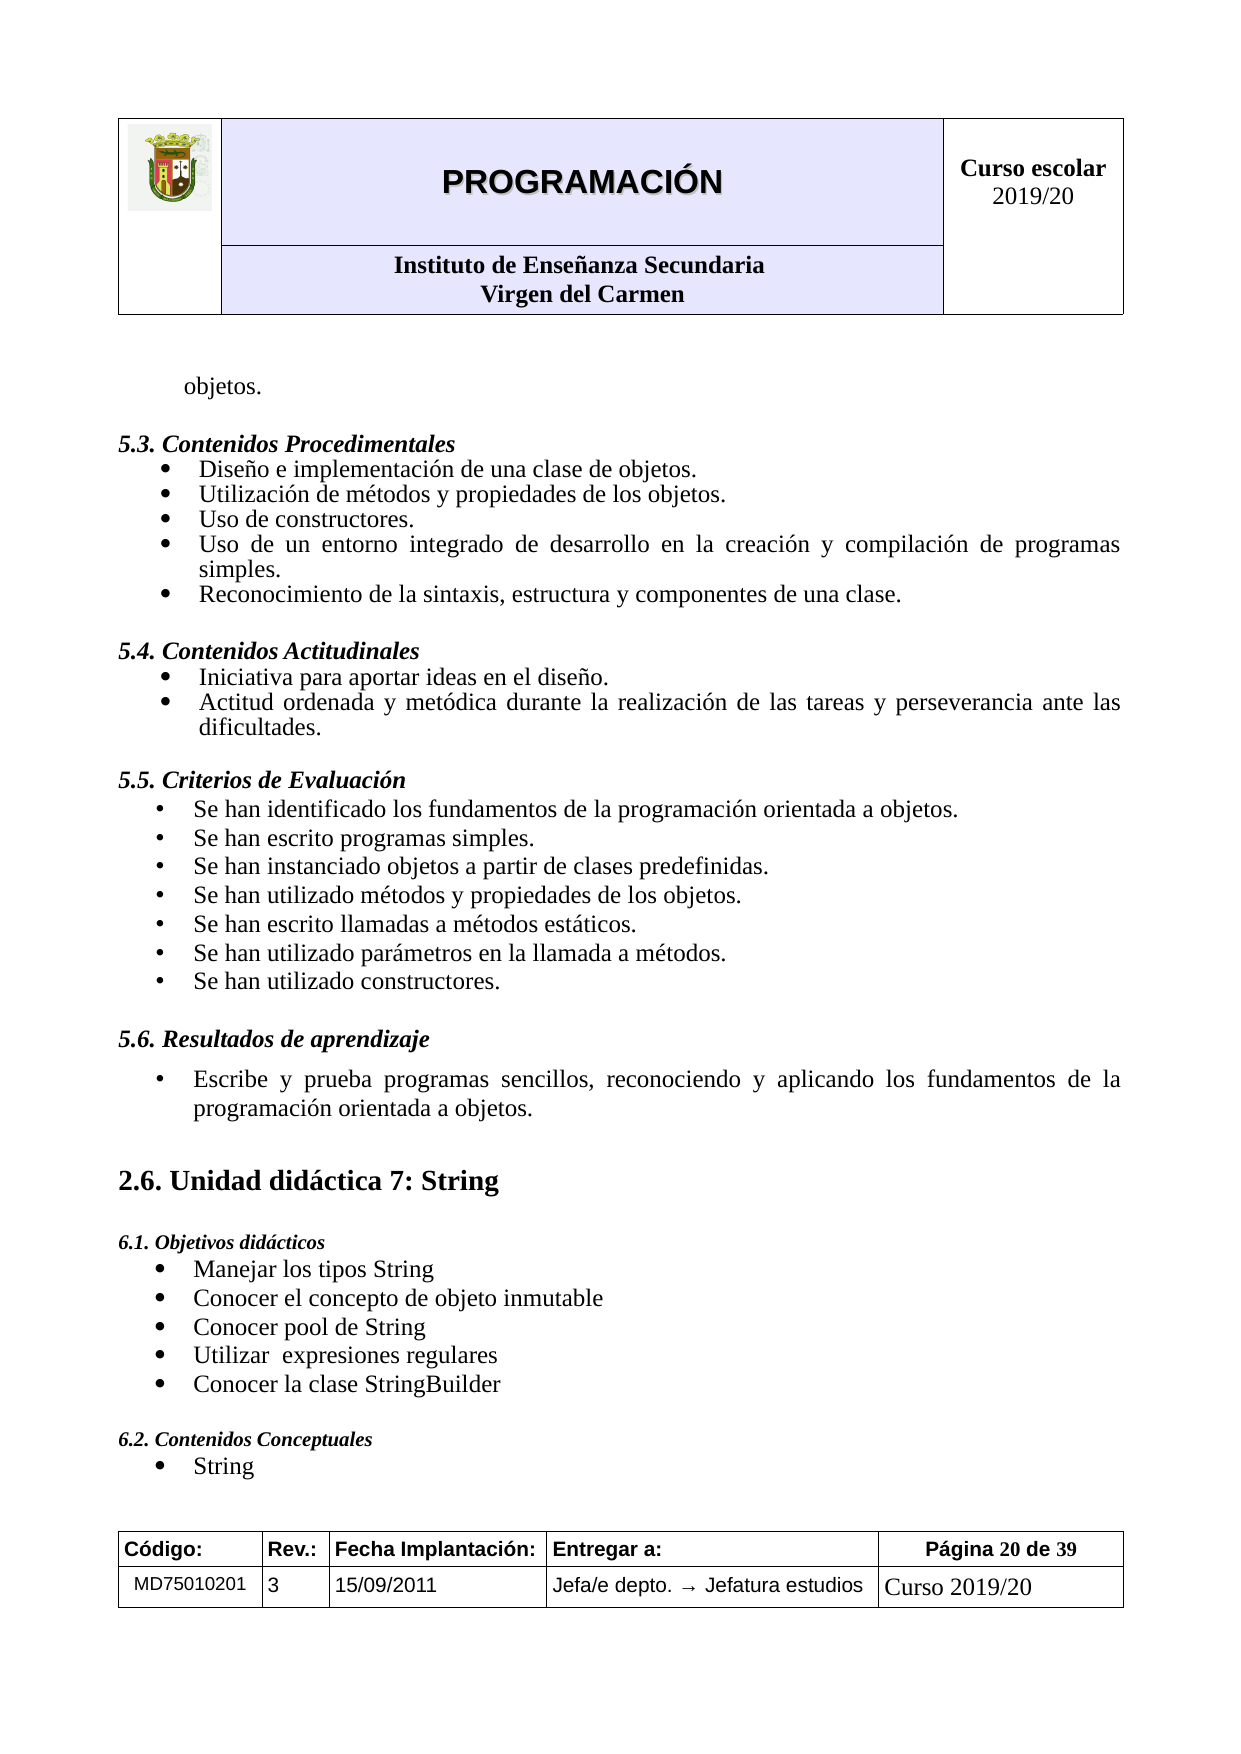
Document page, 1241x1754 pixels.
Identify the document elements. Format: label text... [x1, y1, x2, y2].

list Se han identificado los fundamentos de la programación orientada a objetos. [156, 794, 1122, 823]
subtitle Objetivos didácticos [118, 1230, 1122, 1254]
list Conocer pool de String [156, 1312, 1122, 1340]
list Utilización de métodos y propiedades de los objetos. [161, 483, 1122, 508]
list Se han escrito programas simples. [156, 823, 1122, 851]
list Reconocimiento de la sintaxis, estructura y componentes de una clase. [161, 583, 1122, 608]
list Uso de un entorno integrado de desarrollo en la creación y compilación de programas simples. [161, 533, 1122, 583]
subtitle Contenidos Actitudinales [118, 636, 1122, 665]
subtitle Contenidos Procedimentales [118, 429, 1122, 458]
list Escribe y prueba programas sencillos, reconociendo y aplicando los fundamentos de la programación orientada a objetos. [156, 1064, 1122, 1122]
list Iniciativa para aportar ideas en el diseño. [161, 665, 1122, 690]
subtitle Unidad didáctica 7: String [118, 1163, 1122, 1197]
list Uso de constructores. [161, 508, 1122, 533]
list Se han utilizado métodos y propiedades de los objetos. [156, 880, 1122, 909]
subtitle Resultados de aprendizaje [118, 1024, 1122, 1053]
subtitle Criterios de Evaluación [118, 765, 1122, 794]
list Utilizar expresiones regulares [156, 1340, 1122, 1369]
list Manejar los tipos String [156, 1254, 1122, 1283]
list String [156, 1451, 1122, 1479]
list Se han instanciado objetos a partir de clases predefinidas. [156, 851, 1122, 880]
list Conocer la clase StringBuilder [156, 1369, 1122, 1398]
list Conocer el concepto de objeto inmutable [156, 1283, 1122, 1312]
list Se han utilizado constructores. [156, 966, 1122, 995]
list Diseño e implementación de una clase de objetos. [161, 458, 1122, 483]
list Se han escrito llamadas a métodos estáticos. [156, 909, 1122, 938]
list Se han utilizado parámetros en la llamada a métodos. [156, 938, 1122, 966]
subtitle Contenidos Conceptuales [118, 1427, 1122, 1451]
list Actitud ordenada y metódica durante la realización de las tareas y perseverancia ante las dificultades. [161, 690, 1122, 740]
text objetos. [118, 371, 1122, 400]
picture [127, 124, 213, 211]
